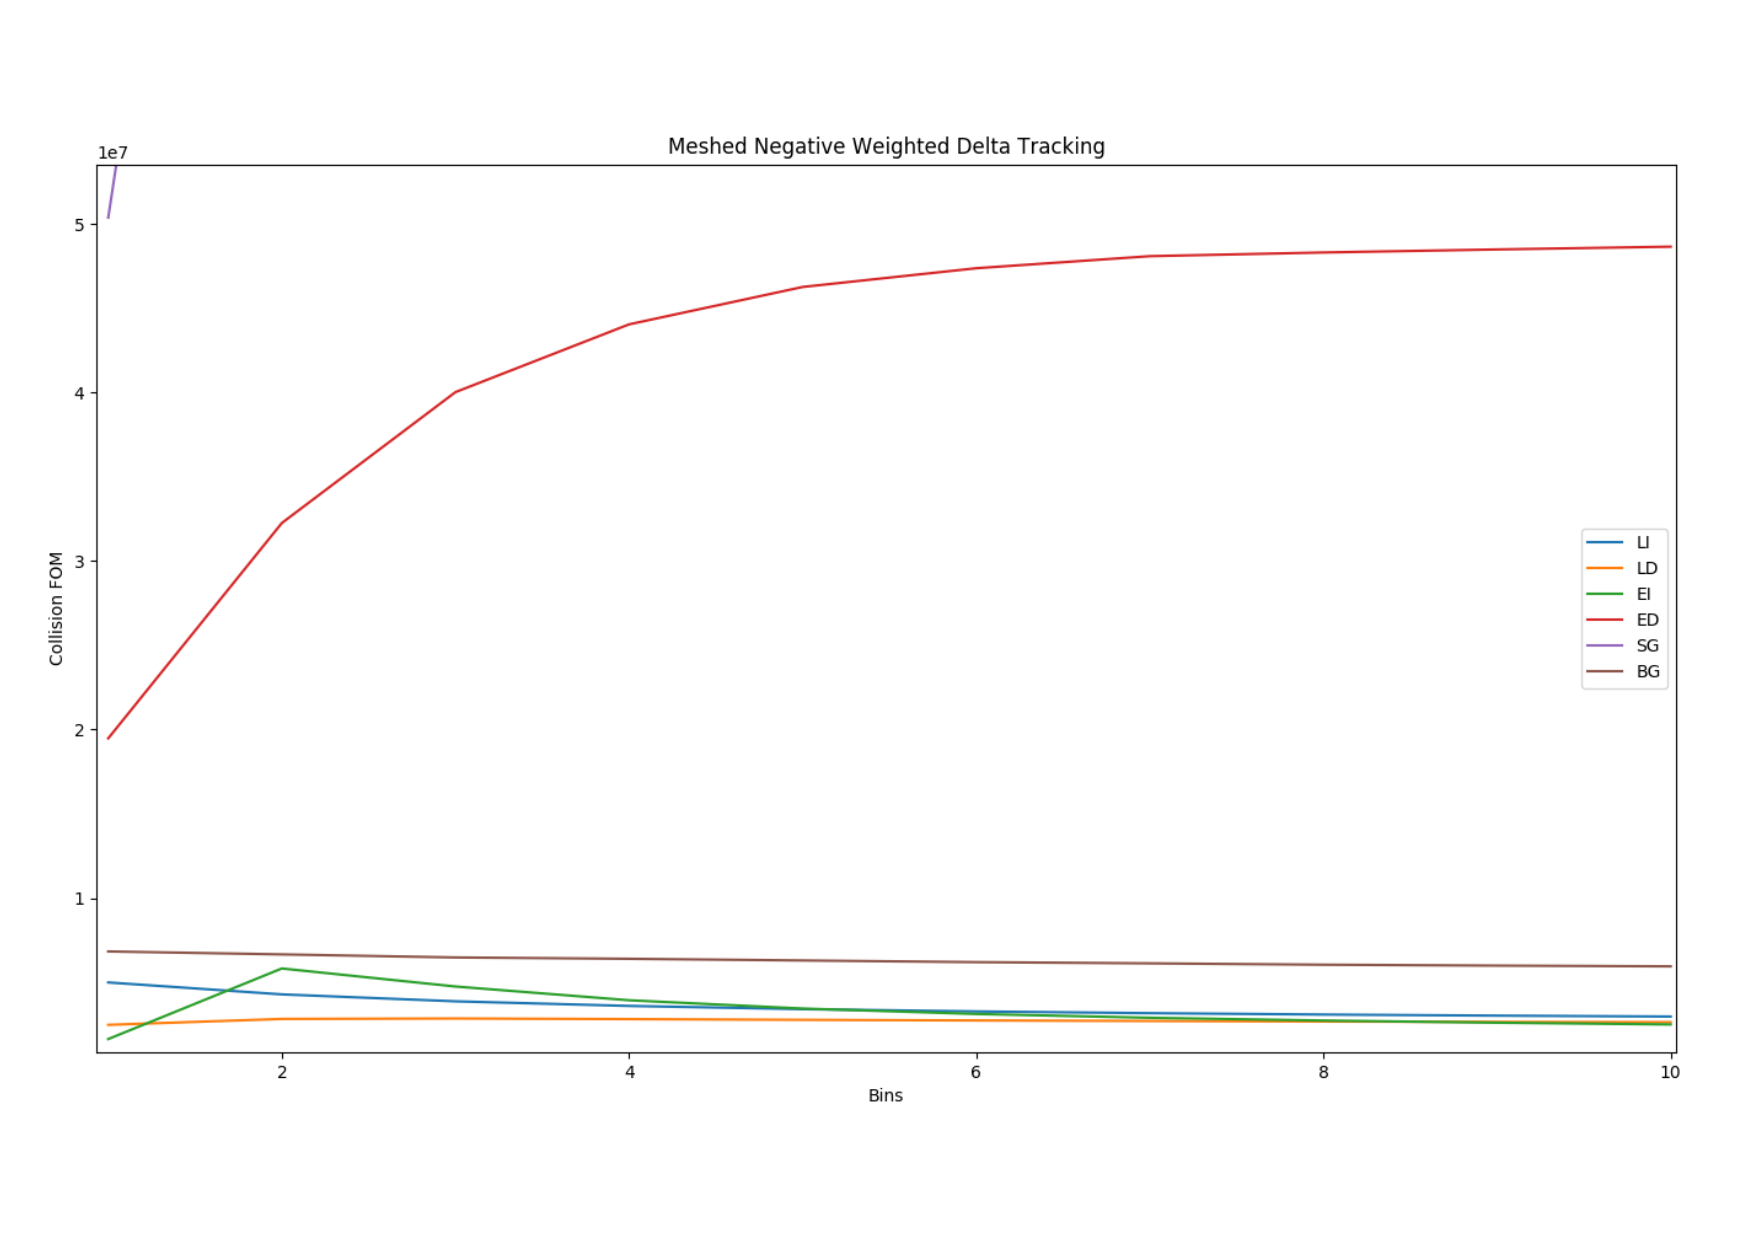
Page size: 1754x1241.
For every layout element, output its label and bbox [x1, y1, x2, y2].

picture [38, 133, 1689, 1110]
